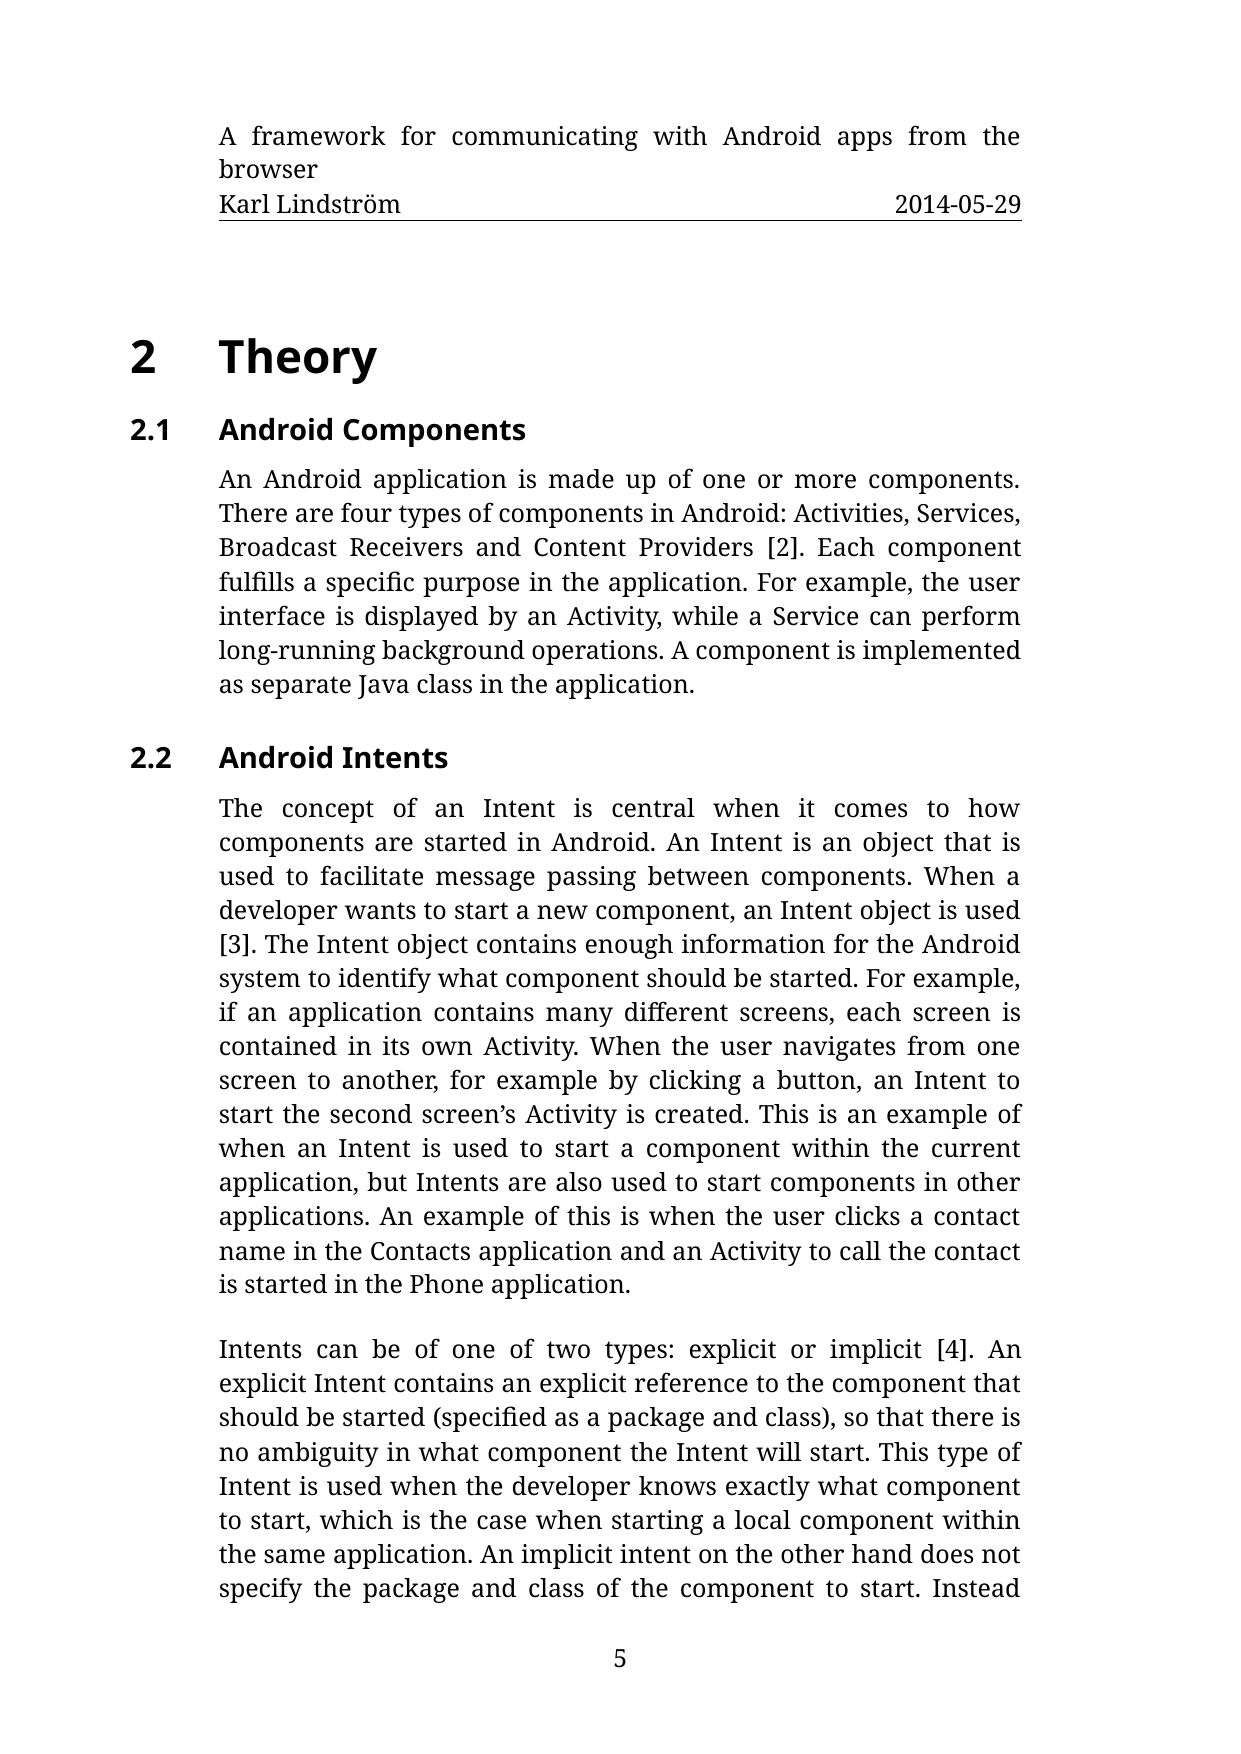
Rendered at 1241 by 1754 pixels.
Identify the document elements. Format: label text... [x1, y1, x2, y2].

text Intents can be of one of two types: explicit or implicit [4]. An explicit Intent contains an explicit reference to the component that should be started (specified as a package and class), so that there is no ambiguity in what component the Intent will start. This type of Intent is used when the developer knows exactly what component to start, which is the case when starting a local component within the same application. An implicit intent on the other hand does not specify the package and class of the component to start. Instead [218, 1332, 1022, 1604]
text An Android application is made up of one or more components. There are four types of components in Android: Activities, Services, Broadcast Receivers and Content Providers [2]. Each component fulfills a specific purpose in the application. For example, the user interface is displayed by an Activity, while a Service can perform long-running background operations. A component is implemented as separate Java class in the application. [218, 462, 1022, 700]
subtitle Theory [130, 325, 1022, 387]
subtitle Android Intents [130, 738, 1022, 777]
subtitle Android Components [130, 409, 1022, 449]
text The concept of an Intent is central when it comes to how components are started in Android. An Intent is an object that is used to facilitate message passing between components. When a developer wants to start a new component, an Intent object is used [3]. The Intent object contains enough information for the Android system to identify what component should be started. For example, if an application contains many different screens, each screen is contained in its own Activity. When the user navigates from one screen to another, for example by clicking a button, an Intent to start the second screen’s Activity is created. This is an example of when an Intent is used to start a component within the current application, but Intents are also used to start components in other applications. An example of this is when the user clicks a contact name in the Contacts application and an Activity to call the contact is started in the Phone application. [218, 790, 1022, 1301]
